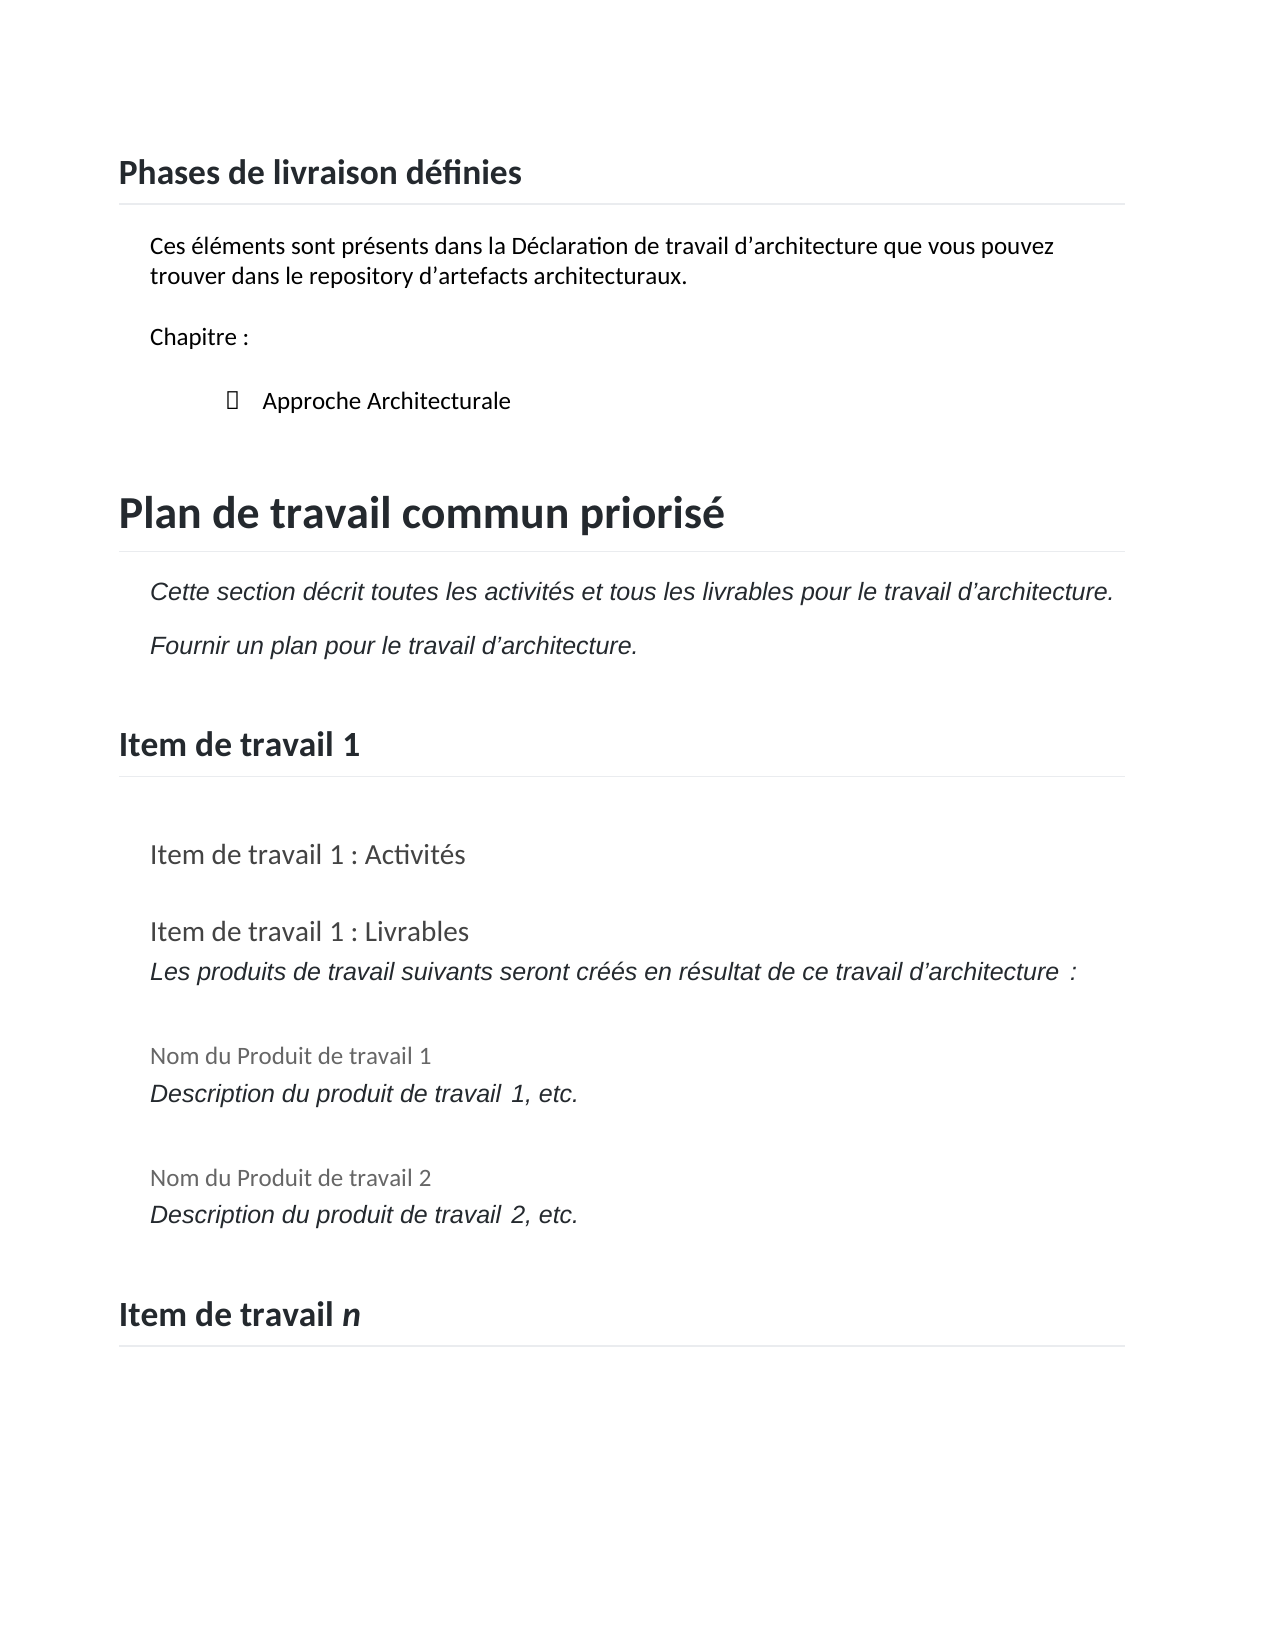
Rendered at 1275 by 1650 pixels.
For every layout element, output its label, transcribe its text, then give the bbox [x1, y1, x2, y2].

text Les produits de travail suivants seront créés en résultat de ce travail d’architecture : [150, 957, 1125, 986]
subtitle Item de travail n [119, 1292, 1125, 1345]
subtitle Item de travail 1 : Activités [150, 836, 1125, 871]
text Ces éléments sont présents dans la Déclaration de travail d’architecture que vous pouvez trouver dans le repository d’artefacts architecturaux. [150, 230, 1125, 291]
text Chapitre : [150, 321, 1125, 352]
subtitle Nom du Produit de travail 1 [150, 1040, 1125, 1070]
subtitle Item de travail 1 : Livrables [150, 913, 1125, 949]
text Description du produit de travail 2, etc. [150, 1201, 1125, 1229]
subtitle Item de travail 1 [119, 722, 1125, 776]
text Cette section décrit toutes les activités et tous les livrables pour le travail d’architecture. [150, 577, 1125, 606]
text Fournir un plan pour le travail d’architecture. [150, 631, 1125, 660]
subtitle Plan de travail commun priorisé [119, 484, 1125, 551]
list Approche Architecturale [225, 382, 1125, 417]
subtitle Nom du Produit de travail 2 [150, 1162, 1125, 1192]
subtitle Phases de livraison définies [119, 150, 1125, 203]
text Description du produit de travail 1, etc. [150, 1079, 1125, 1107]
